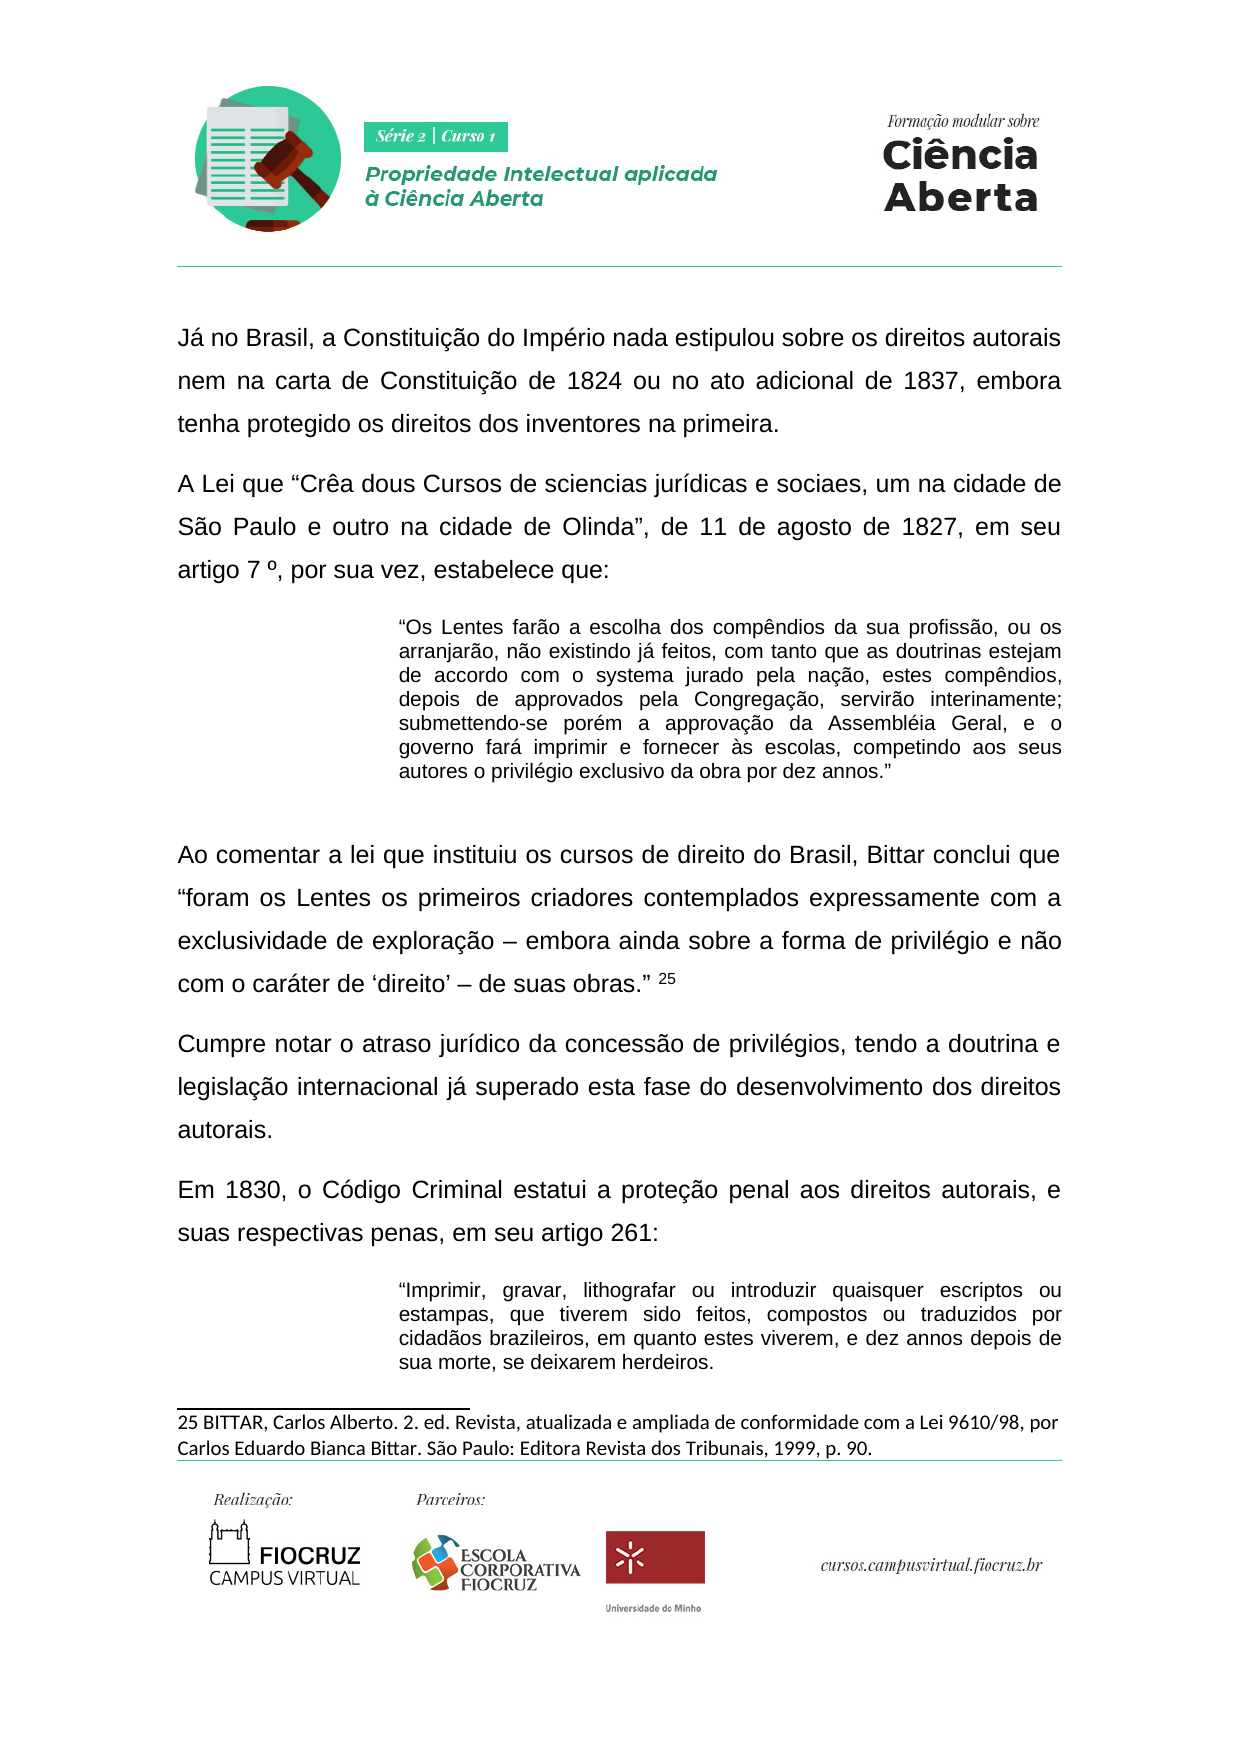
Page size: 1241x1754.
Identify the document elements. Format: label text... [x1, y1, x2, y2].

text Cumpre notar o atraso jurídico da concessão de privilégios, tendo a doutrina e legislação internacional já superado esta fase do desenvolvimento dos direitos autorais. [177, 1029, 1063, 1144]
text Em 1830, o Código Criminal estatui a proteção penal aos direitos autorais, e suas respectivas penas, em seu artigo 261: [177, 1175, 1063, 1247]
text “Os Lentes farão a escolha dos compêndios da sua profissão, ou os arranjarão, não existindo já feitos, com tanto que as doutrinas estejam de accordo com o systema jurado pela nação, estes compêndios, depois de approvados pela Congregação, servirão interinamente; submettendo-se porém a approvação da Assembléia Geral, e o governo fará imprimir e fornecer às escolas, competindo aos seus autores o privilégio exclusivo da obra por dez annos.” [398, 615, 1063, 783]
text Já no Brasil, a Constituição do Império nada estipulou sobre os direitos autorais nem na carta de Constituição de 1824 ou no ato adicional de 1837, embora tenha protegido os direitos dos inventores na primeira. [177, 323, 1063, 438]
text “Imprimir, gravar, lithografar ou introduzir quaisquer escriptos ou estampas, que tiverem sido feitos, compostos ou traduzidos por cidadãos brazileiros, em quanto estes viverem, e dez annos depois de sua morte, se deixarem herdeiros. [398, 1278, 1063, 1374]
text Ao comentar a lei que instituiu os cursos de direito do Brasil, Bittar conclui que “foram os Lentes os primeiros criadores contemplados expressamente com a exclusividade de exploração – embora ainda sobre a forma de privilégio e não com o caráter de ‘direito’ – de suas obras.” [177, 840, 1063, 998]
text A Lei que “Crêa dous Cursos de sciencias jurídicas e sociaes, um na cidade de São Paulo e outro na cidade de Olinda”, de 11 de agosto de 1827, em seu artigo 7 º, por sua vez, estabelece que: [177, 469, 1063, 584]
text BITTAR, Carlos Alberto. 2. ed. Revista, atualizada e ampliada de conformidade com a Lei 9610/98, por Carlos Eduardo Bianca Bittar. São Paulo: Editora Revista dos Tribunais, 1999, p. 90. [177, 1409, 1063, 1460]
